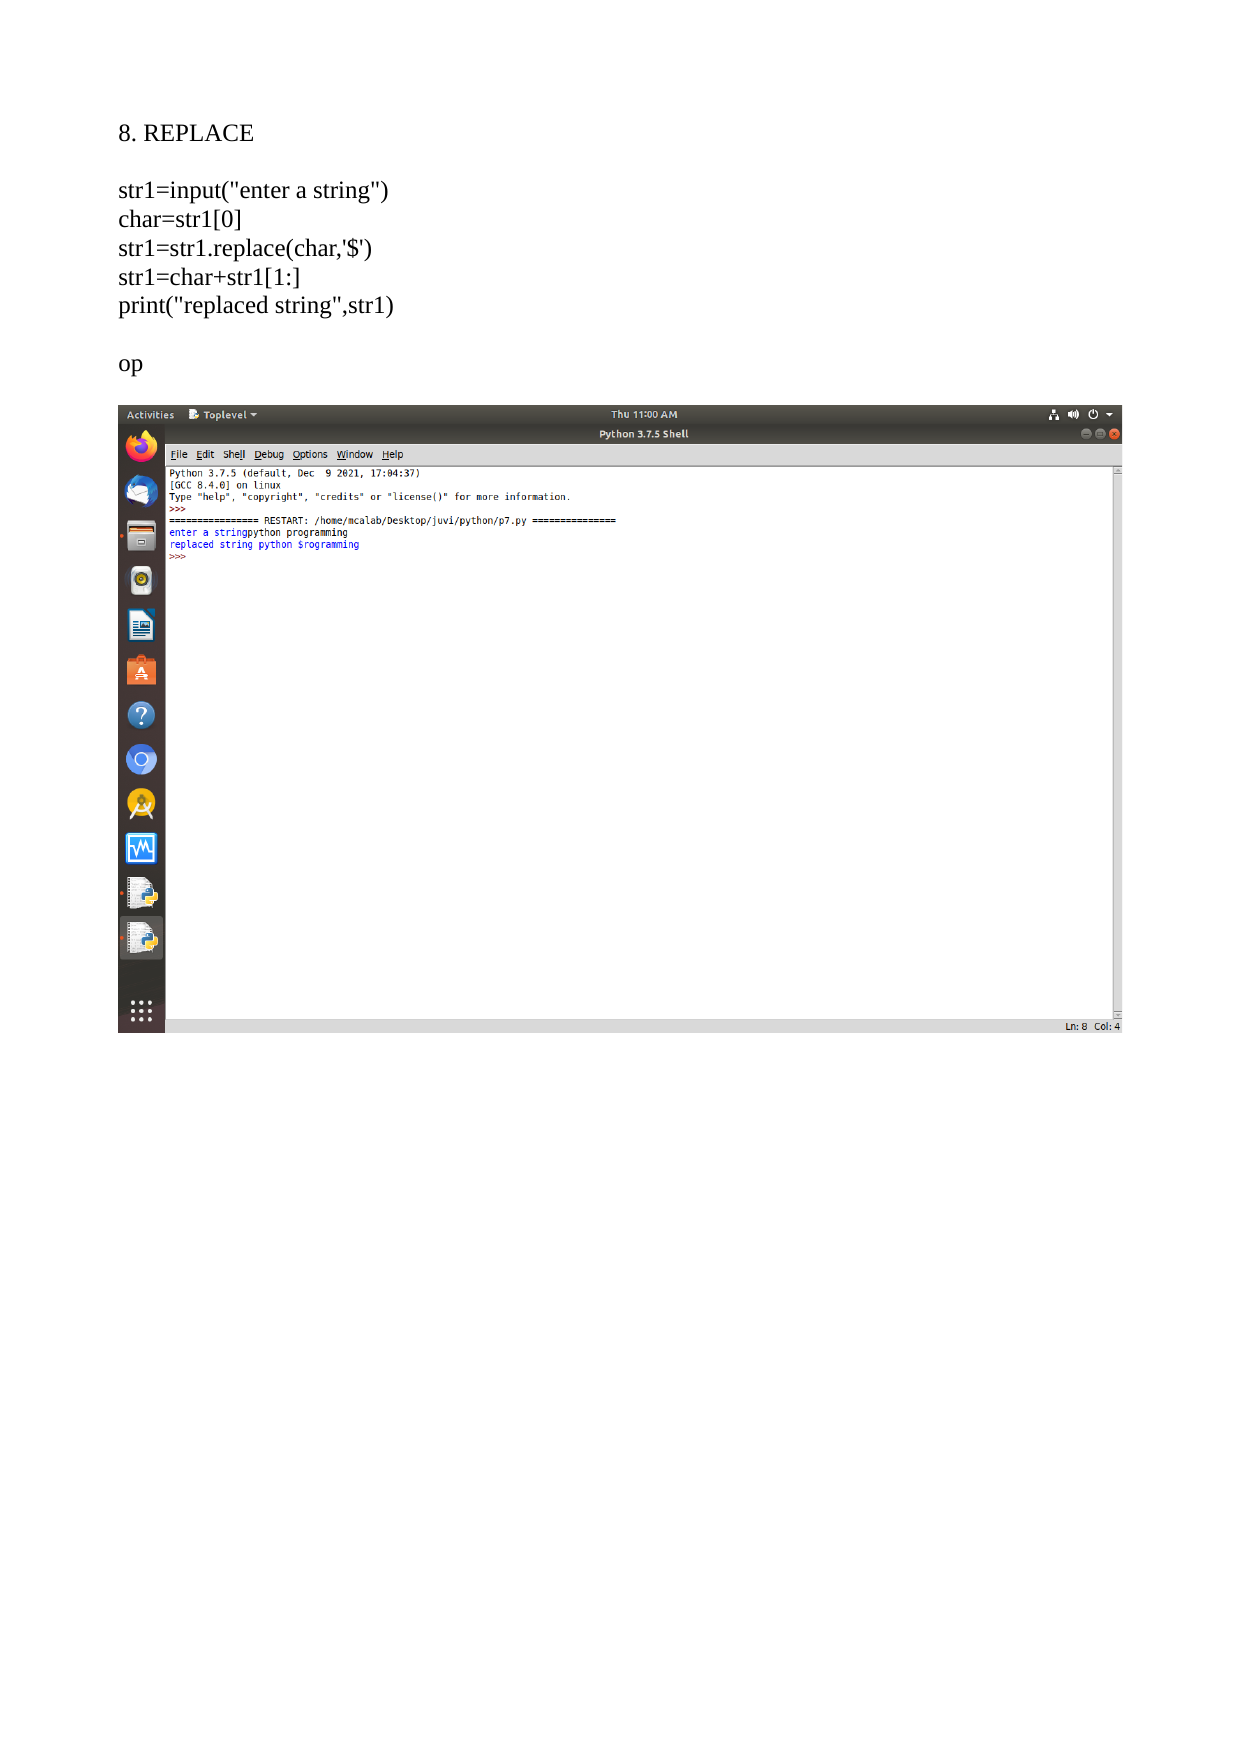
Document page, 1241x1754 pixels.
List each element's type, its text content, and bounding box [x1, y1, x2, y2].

text str1=char+str1[1:] [118, 262, 1122, 291]
text 8. REPLACE [118, 118, 1122, 147]
text print("replaced string",str1) [118, 291, 1122, 319]
text str1=input("enter a string") [118, 176, 1122, 204]
text str1=str1.replace(char,'$') [118, 233, 1122, 262]
text char=str1[0] [118, 204, 1122, 233]
text op [118, 348, 1122, 377]
picture [118, 405, 1123, 1033]
